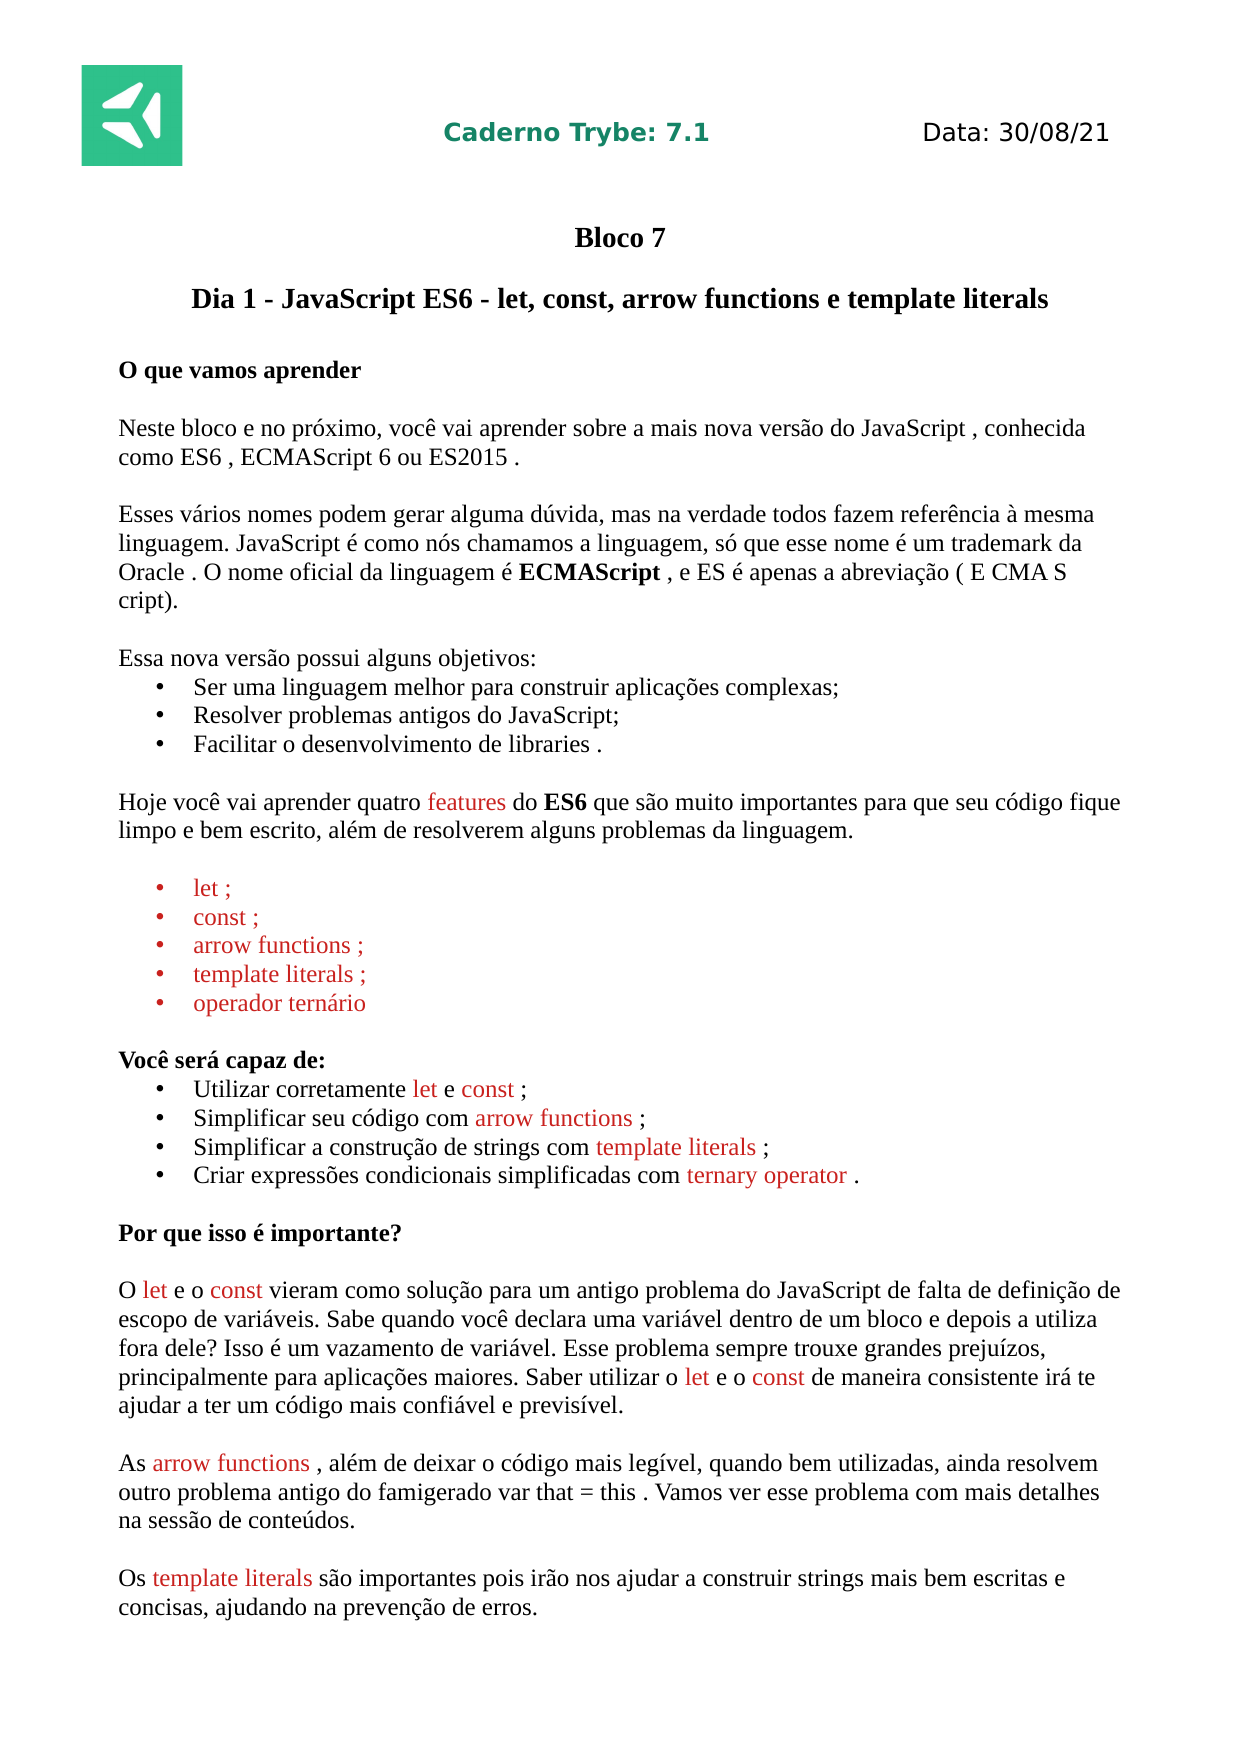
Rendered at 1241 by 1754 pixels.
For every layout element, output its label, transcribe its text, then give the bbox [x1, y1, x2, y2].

text Você será capaz de: [118, 1046, 1122, 1074]
list template literals ; [156, 959, 1122, 988]
text Por que isso é importante? [118, 1218, 1122, 1247]
text Esses vários nomes podem gerar alguma dúvida, mas na verdade todos fazem referência à mesma linguagem. JavaScript é como nós chamamos a linguagem, só que esse nome é um trademark da Oracle . O nome oficial da linguagem é ECMAScript , e ES é apenas a abreviação ( E CMA S cript). [118, 499, 1122, 614]
subtitle Dia 1 - JavaScript ES6 - let, const, arrow functions e template literals [118, 281, 1122, 314]
list arrow functions ; [156, 931, 1122, 959]
subtitle Bloco 7 [118, 220, 1122, 254]
text Neste bloco e no próximo, você vai aprender sobre a mais nova versão do JavaScript , conhecida como ES6 , ECMAScript 6 ou ES2015 . [118, 413, 1122, 471]
list const ; [156, 902, 1122, 931]
list Utilizar corretamente let e const ; [156, 1074, 1122, 1103]
text O que vamos aprender [118, 356, 1122, 384]
list operador ternário [156, 988, 1122, 1017]
list Resolver problemas antigos do JavaScript; [156, 701, 1122, 729]
text Os template literals são importantes pois irão nos ajudar a construir strings mais bem escritas e concisas, ajudando na prevenção de erros. [118, 1563, 1122, 1621]
picture [81, 65, 183, 166]
list let ; [156, 873, 1122, 902]
list Facilitar o desenvolvimento de libraries . [156, 729, 1122, 758]
text As arrow functions , além de deixar o código mais legível, quando bem utilizadas, ainda resolvem outro problema antigo do famigerado var that = this . Vamos ver esse problema com mais detalhes na sessão de conteúdos. [118, 1448, 1122, 1534]
list Criar expressões condicionais simplificadas com ternary operator . [156, 1161, 1122, 1189]
text O let e o const vieram como solução para um antigo problema do JavaScript de falta de definição de escopo de variáveis. Sabe quando você declara uma variável dentro de um bloco e depois a utiliza fora dele? Isso é um vazamento de variável. Esse problema sempre trouxe grandes prejuízos, principalmente para aplicações maiores. Saber utilizar o let e o const de maneira consistente irá te ajudar a ter um código mais confiável e previsível. [118, 1276, 1122, 1419]
text Hoje você vai aprender quatro features do ES6 que são muito importantes para que seu código fique limpo e bem escrito, além de resolverem alguns problemas da linguagem. [118, 787, 1122, 844]
list Ser uma linguagem melhor para construir aplicações complexas; [156, 672, 1122, 701]
list Simplificar seu código com arrow functions ; [156, 1103, 1122, 1132]
list Simplificar a construção de strings com template literals ; [156, 1132, 1122, 1161]
text Essa nova versão possui alguns objetivos: [118, 643, 1122, 672]
